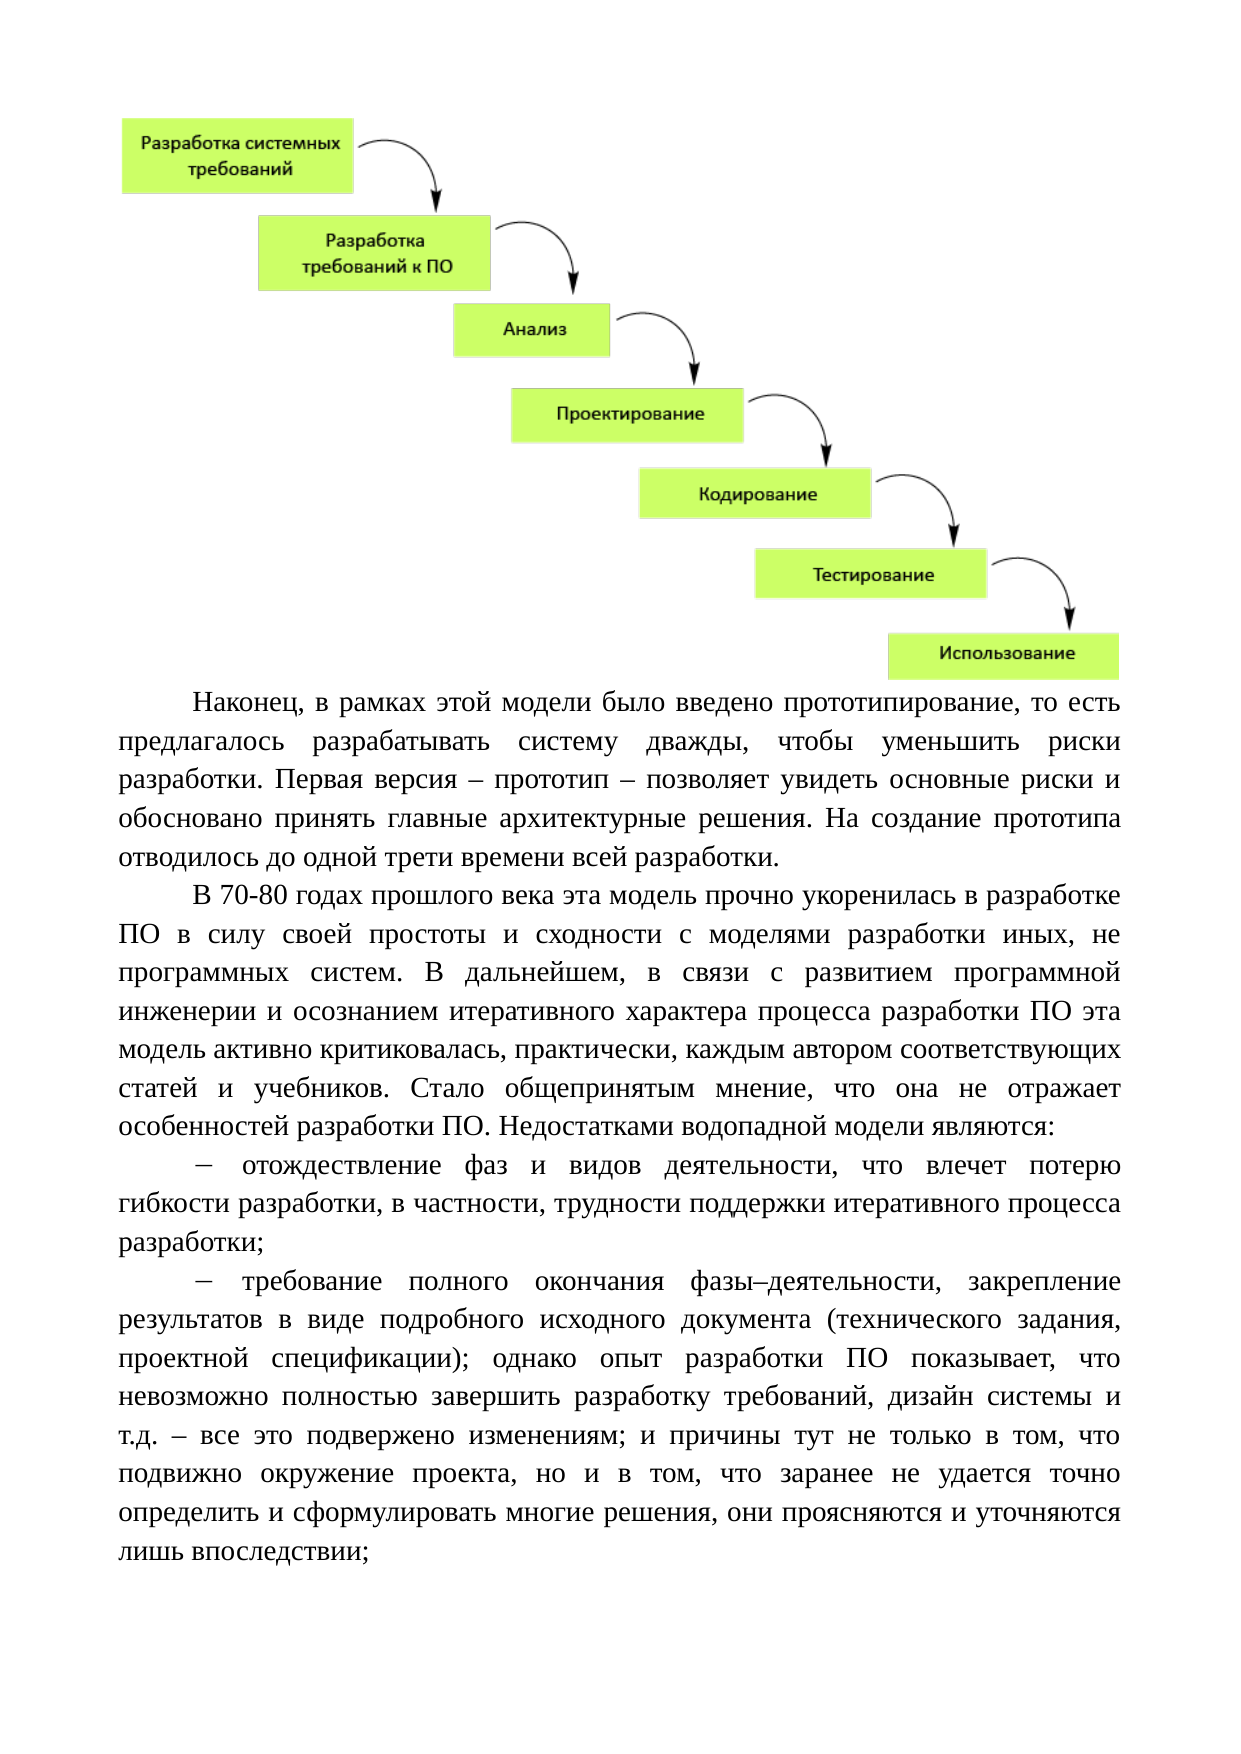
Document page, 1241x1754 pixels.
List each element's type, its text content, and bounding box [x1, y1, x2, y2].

list требование полного окончания фазы–деятельности, закрепление результатов в виде подробного исходного документа (технического задания, проектной спецификации); однако опыт разработки ПО показывает, что невозможно полностью завершить разработку требований, дизайн системы и т.д. – все это подвержено изменениям; и причины тут не только в том, что подвижно окружение проекта, но и в том, что заранее не удается точно определить и сформулировать многие решения, они проясняются и уточняются лишь впоследствии; [118, 1263, 1122, 1566]
picture [121, 118, 1119, 680]
text В 70-80 годах прошлого века эта модель прочно укоренилась в разработке ПО в силу своей простоты и сходности с моделями разработки иных, не программных систем. В дальнейшем, в связи с развитием программной инженерии и осознанием итеративного характера процесса разработки ПО эта модель активно критиковалась, практически, каждым автором соответствующих статей и учебников. Стало общепринятым мнение, что она не отражает особенностей разработки ПО. Недостатками водопадной модели являются: [118, 877, 1122, 1142]
list отождествление фаз и видов деятельности, что влечет потерю гибкости разработки, в частности, трудности поддержки итеративного процесса разработки; [118, 1147, 1122, 1258]
text Наконец, в рамках этой модели было введено прототипирование, то есть предлагалось разрабатывать систему дважды, чтобы уменьшить риски разработки. Первая версия – прототип – позволяет увидеть основные риски и обосновано принять главные архитектурные решения. На создание прототипа отводилось до одной трети времени всей разработки. [118, 118, 1122, 872]
